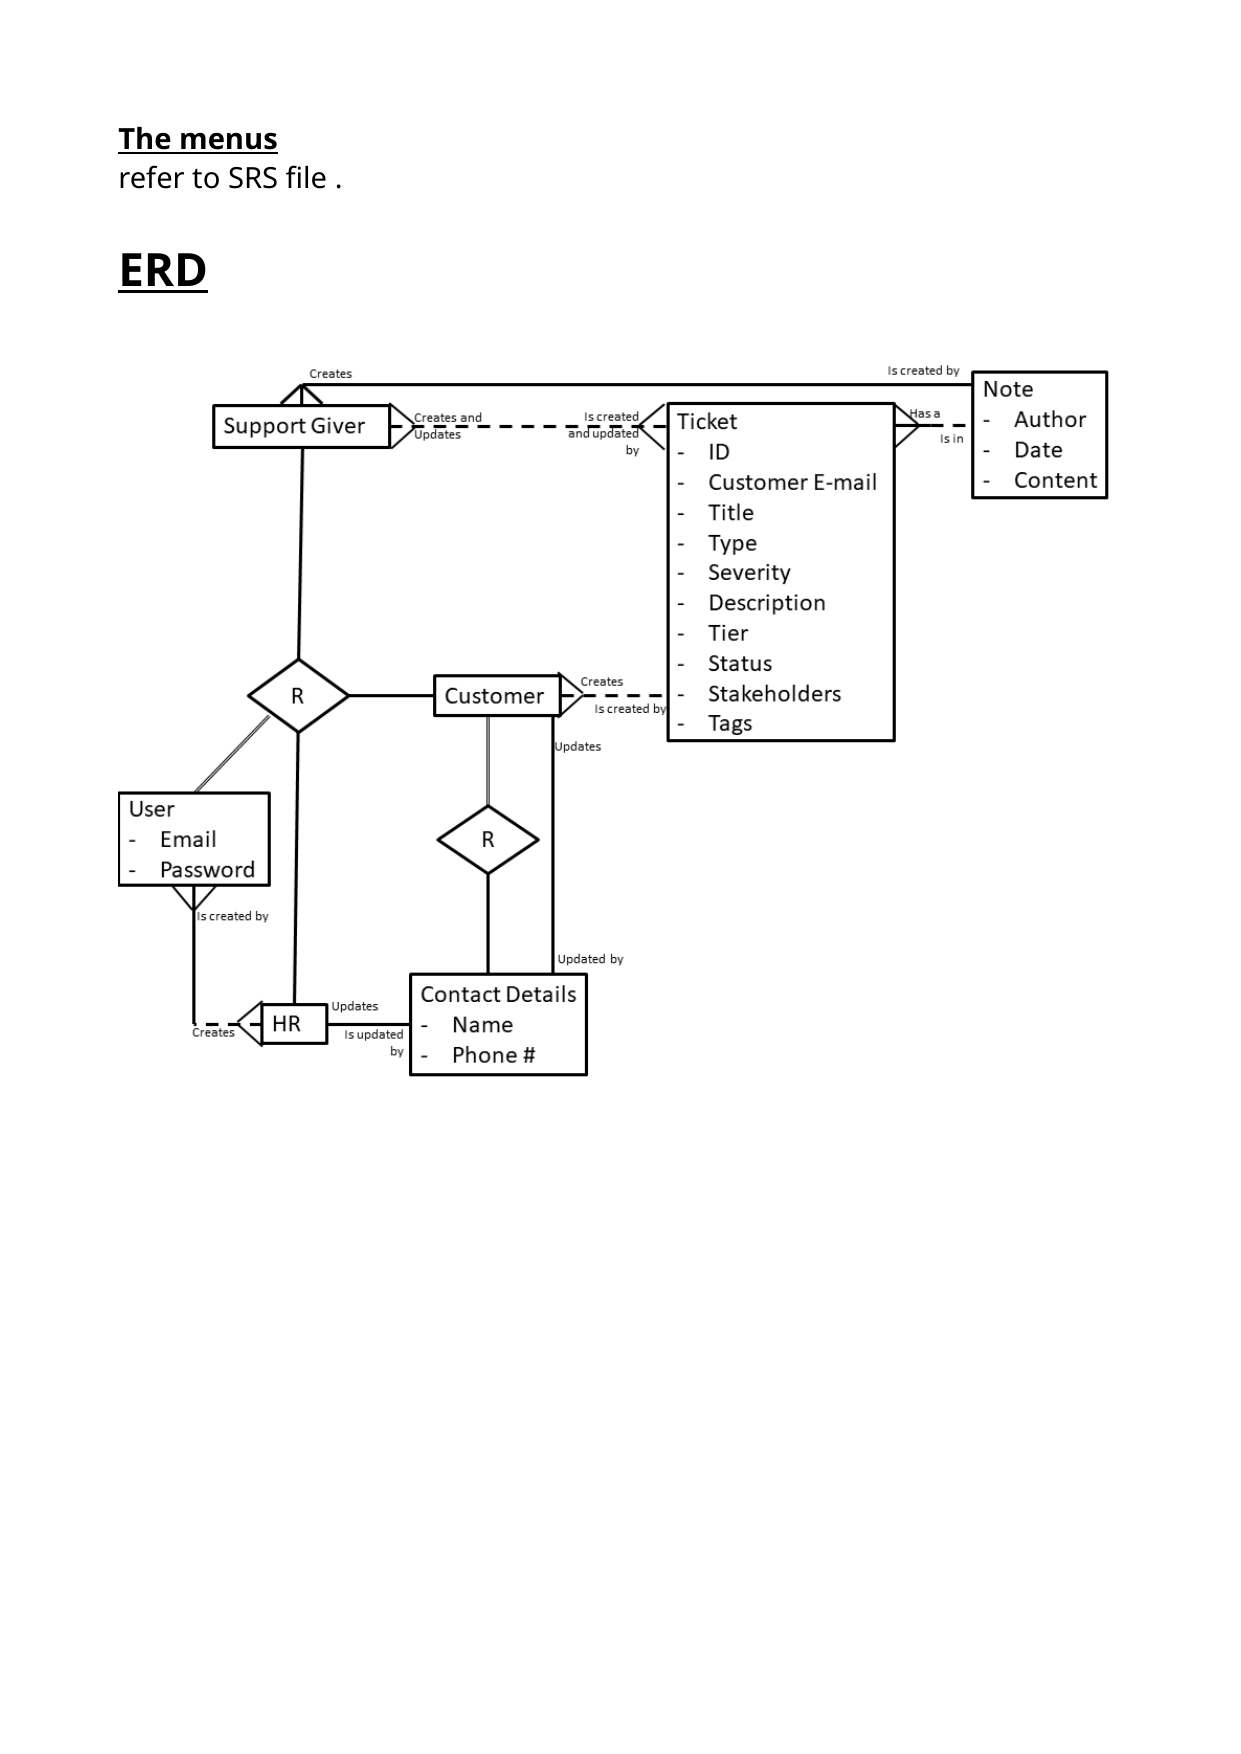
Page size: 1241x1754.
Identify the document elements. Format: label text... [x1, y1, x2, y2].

text refer to SRS file . [118, 158, 1122, 197]
text ERD [118, 237, 1122, 299]
picture [118, 360, 1123, 1113]
text The menus [118, 118, 1122, 158]
